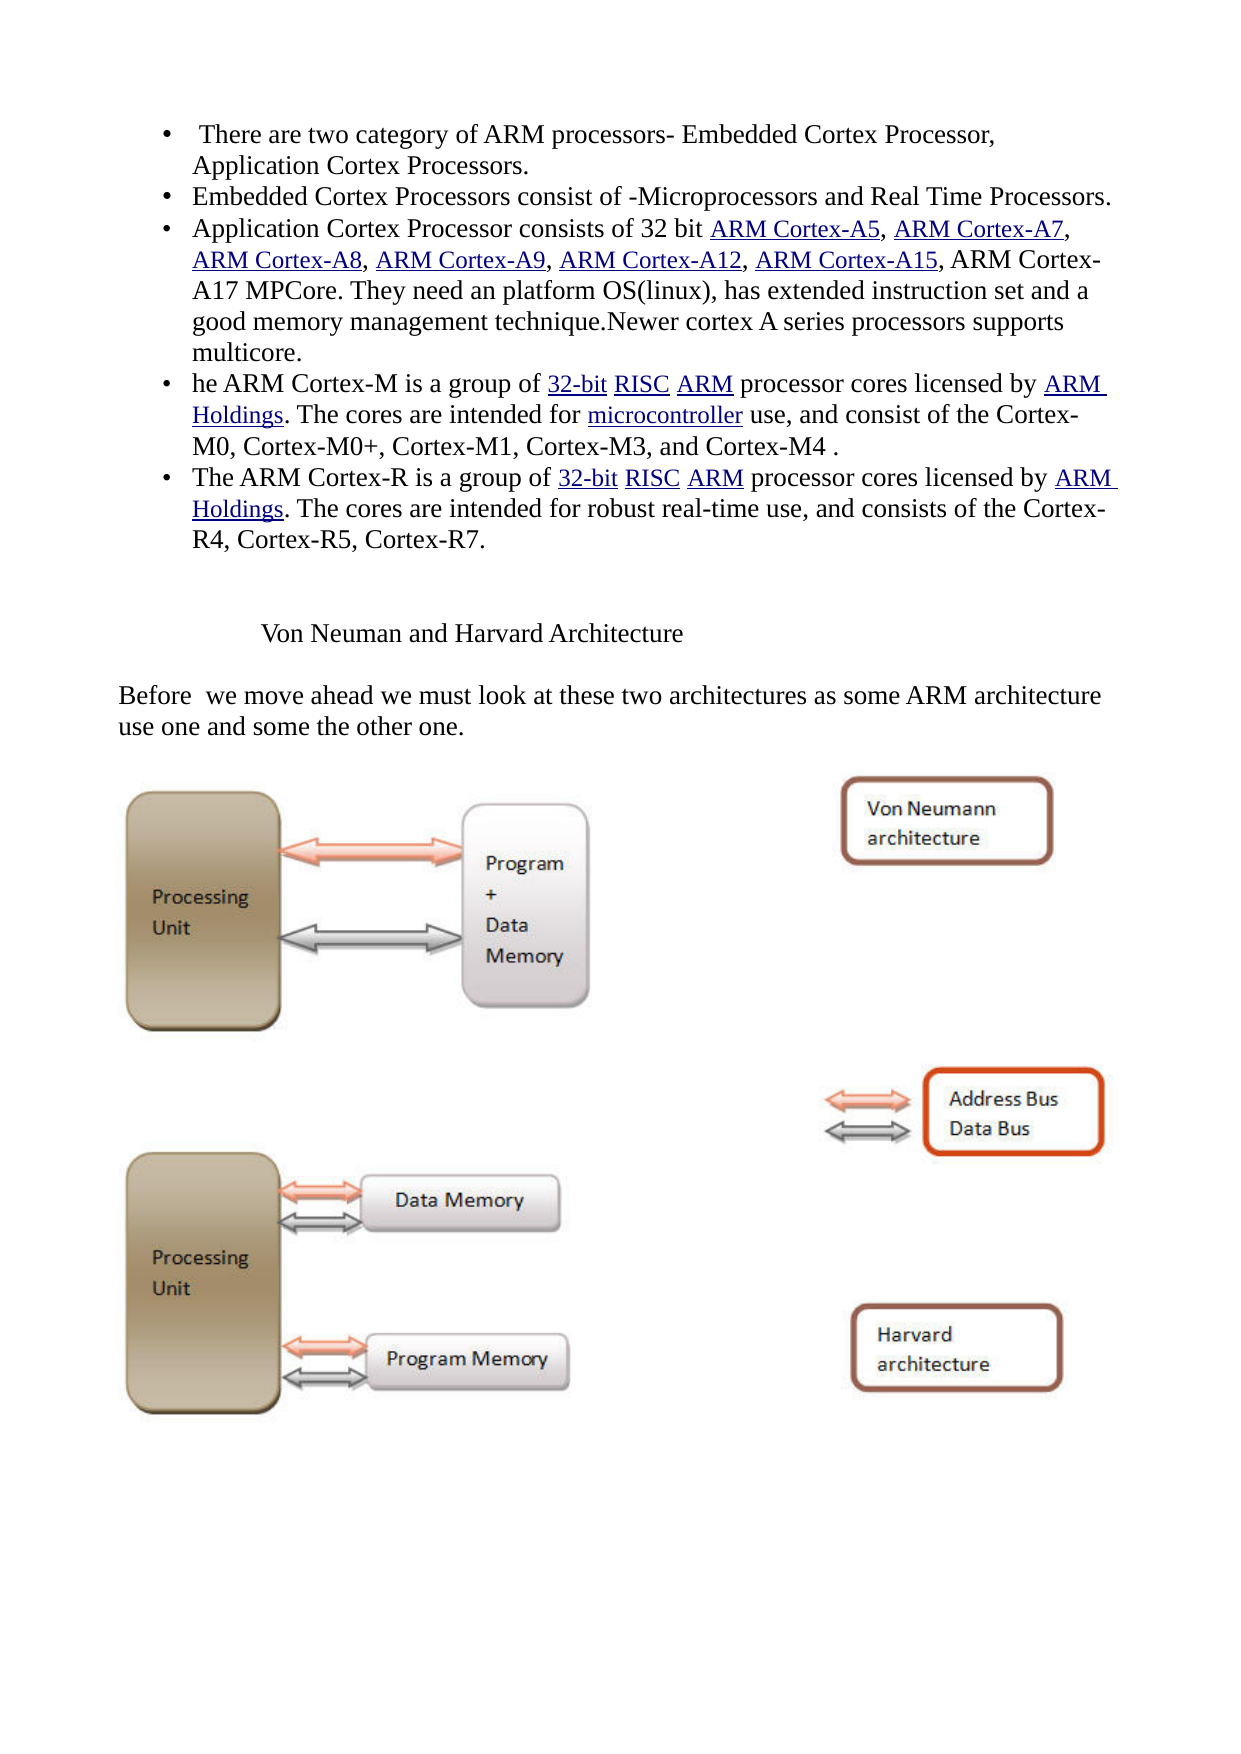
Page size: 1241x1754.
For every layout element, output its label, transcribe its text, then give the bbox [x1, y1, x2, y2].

text Before we move ahead we must look at these two architectures as some ARM architecture use one and some the other one. [118, 679, 1122, 741]
list The ARM Cortex-R is a group of 32-bit RISC ARM processor cores licensed by ARM Holdings. The cores are intended for robust real-time use, and consists of the Cortex-R4, Cortex-R5, Cortex-R7. [162, 461, 1122, 554]
list There are two category of ARM processors- Embedded Cortex Processor, Application Cortex Processors. [162, 118, 1122, 181]
list Application Cortex Processor consists of 32 bit ARM Cortex-A5, ARM Cortex-A7, ARM Cortex-A8, ARM Cortex-A9, ARM Cortex-A12, ARM Cortex-A15, ARM Cortex-A17 MPCore. They need an platform OS(linux), has extended instruction set and a good memory management technique.Newer cortex A series processors supports multicore. [162, 212, 1122, 367]
picture [118, 772, 1119, 1423]
list he ARM Cortex-M is a group of 32-bit RISC ARM processor cores licensed by ARM Holdings. The cores are intended for microcontroller use, and consist of the Cortex-M0, Cortex-M0+, Cortex-M1, Cortex-M3, and Cortex-M4 . [162, 367, 1122, 461]
text Von Neuman and Harvard Architecture [118, 617, 1122, 648]
list Embedded Cortex Processors consist of -Microprocessors and Real Time Processors. [162, 181, 1122, 212]
